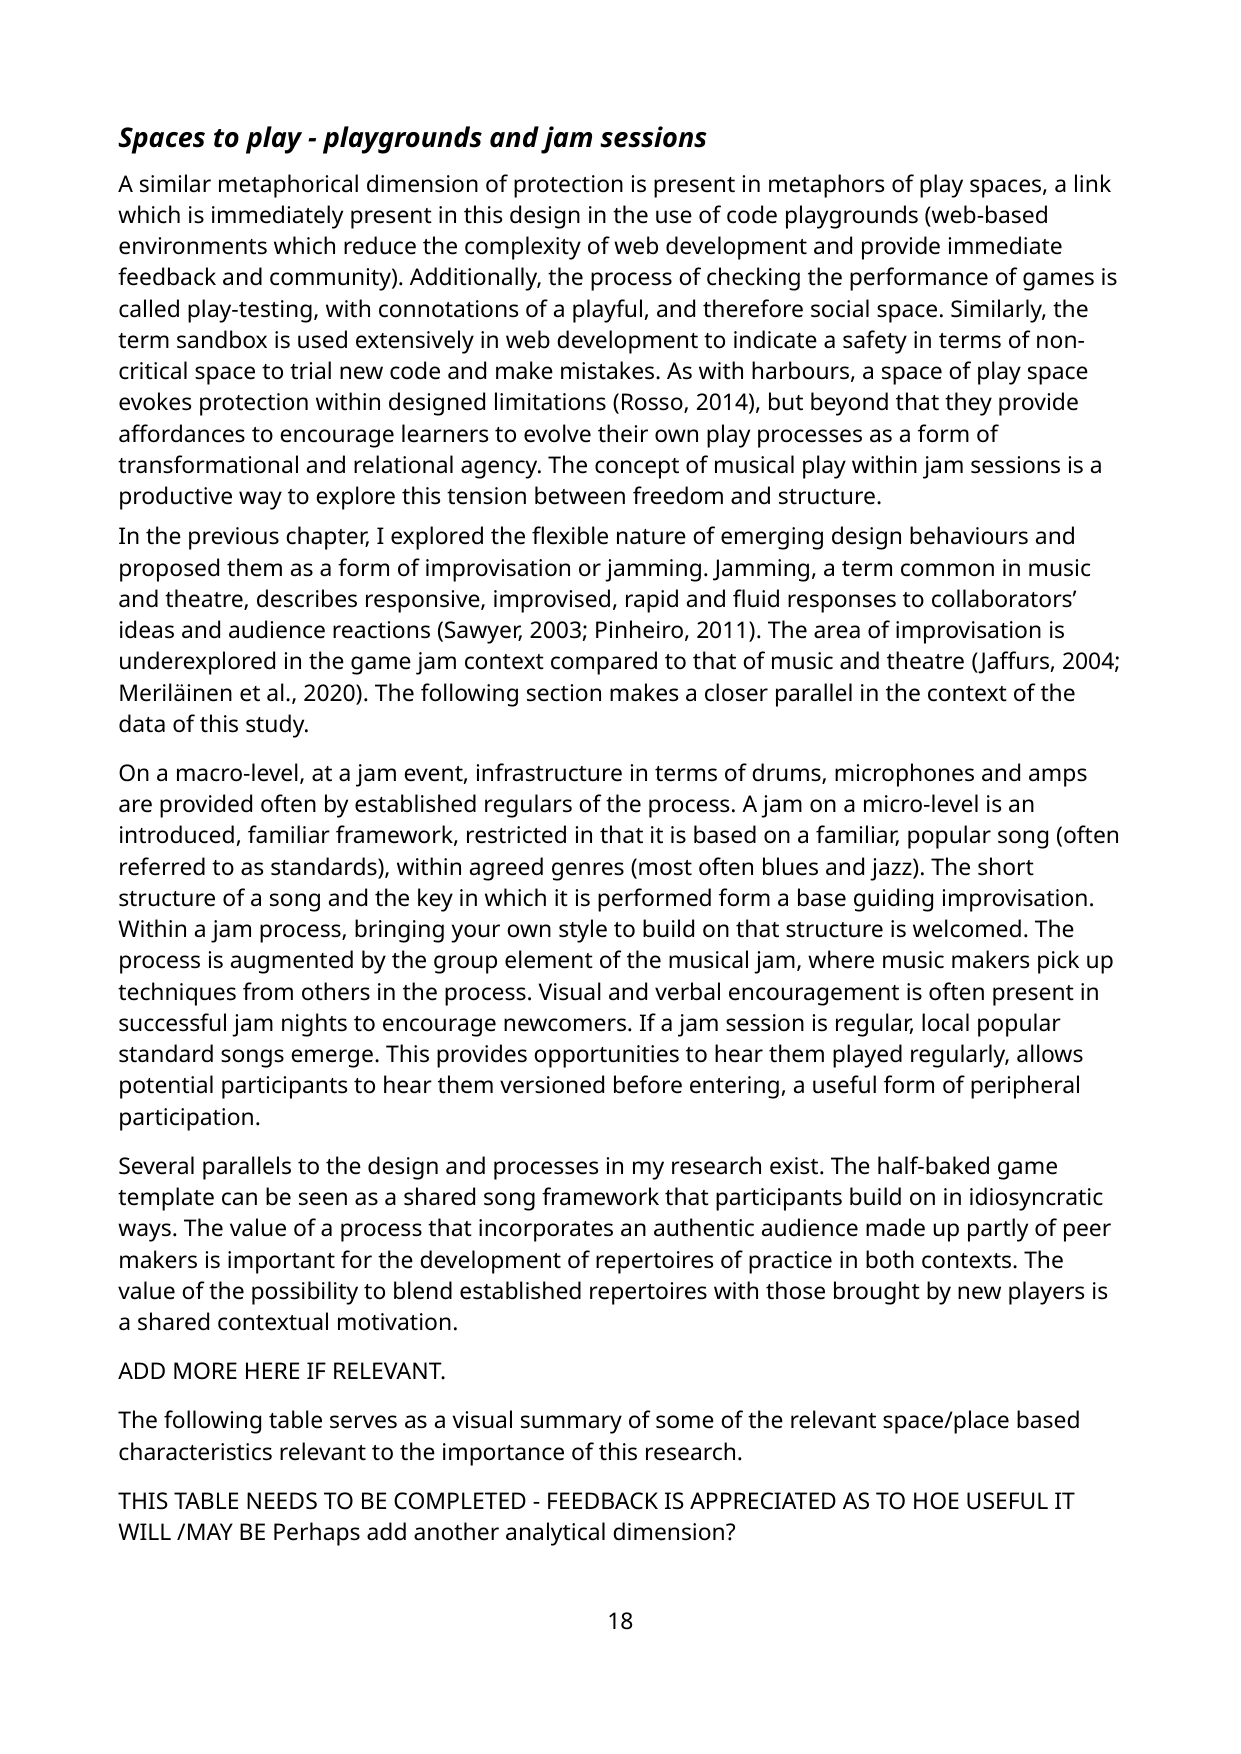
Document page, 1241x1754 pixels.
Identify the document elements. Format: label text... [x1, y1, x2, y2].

text The following table serves as a visual summary of some of the relevant space/place based characteristics relevant to the importance of this research. [118, 1404, 1122, 1467]
text THIS TABLE NEEDS TO BE COMPLETED - FEEDBACK IS APPRECIATED AS TO HOE USEFUL IT WILL /MAY BE Perhaps add another analytical dimension? [118, 1485, 1122, 1547]
text On a macro-level, at a jam event, infrastructure in terms of drums, microphones and amps are provided often by established regulars of the process. A jam on a micro-level is an introduced, familiar framework, restricted in that it is based on a familiar, popular song (often referred to as standards), within agreed genres (most often blues and jazz). The short structure of a song and the key in which it is performed form a base guiding improvisation. Within a jam process, bringing your own style to build on that structure is welcomed. The process is augmented by the group element of the musical jam, where music makers pick up techniques from others in the process. Visual and verbal encouragement is often present in successful jam nights to encourage newcomers. If a jam session is regular, local popular standard songs emerge. This provides opportunities to hear them played regularly, allows potential participants to hear them versioned before entering, a useful form of peripheral participation. [118, 757, 1122, 1132]
text ADD MORE HERE IF RELEVANT. [118, 1355, 1122, 1386]
text A similar metaphorical dimension of protection is present in metaphors of play spaces, a link which is immediately present in this design in the use of code playgrounds (web-based environments which reduce the complexity of web development and provide immediate feedback and community). Additionally, the process of checking the performance of games is called play-testing, with connotations of a playful, and therefore social space. Similarly, the term sandbox is used extensively in web development to indicate a safety in terms of non-critical space to trial new code and make mistakes. As with harbours, a space of play space evokes protection within designed limitations (Rosso, 2014), but beyond that they provide affordances to encourage learners to evolve their own play processes as a form of transformational and relational agency. The concept of musical play within jam sessions is a productive way to explore this tension between freedom and structure. [118, 167, 1122, 511]
text In the previous chapter, I explored the flexible nature of emerging design behaviours and proposed them as a form of improvisation or jamming. Jamming, a term common in music and theatre, describes responsive, improvised, rapid and fluid responses to collaborators’ ideas and audience reactions (Sawyer, 2003; Pinheiro, 2011). The area of improvisation is underexplored in the game jam context compared to that of music and theatre (Jaffurs, 2004; Meriläinen et al., 2020). The following section makes a closer parallel in the context of the data of this study. [118, 520, 1122, 739]
subtitle Spaces to play - playgrounds and jam sessions [118, 118, 1122, 155]
text Several parallels to the design and processes in my research exist. The half-baked game template can be seen as a shared song framework that participants build on in idiosyncratic ways. The value of a process that incorporates an authentic audience made up partly of peer makers is important for the development of repertoires of practice in both contexts. The value of the possibility to blend established repertoires with those brought by new players is a shared contextual motivation. [118, 1150, 1122, 1337]
